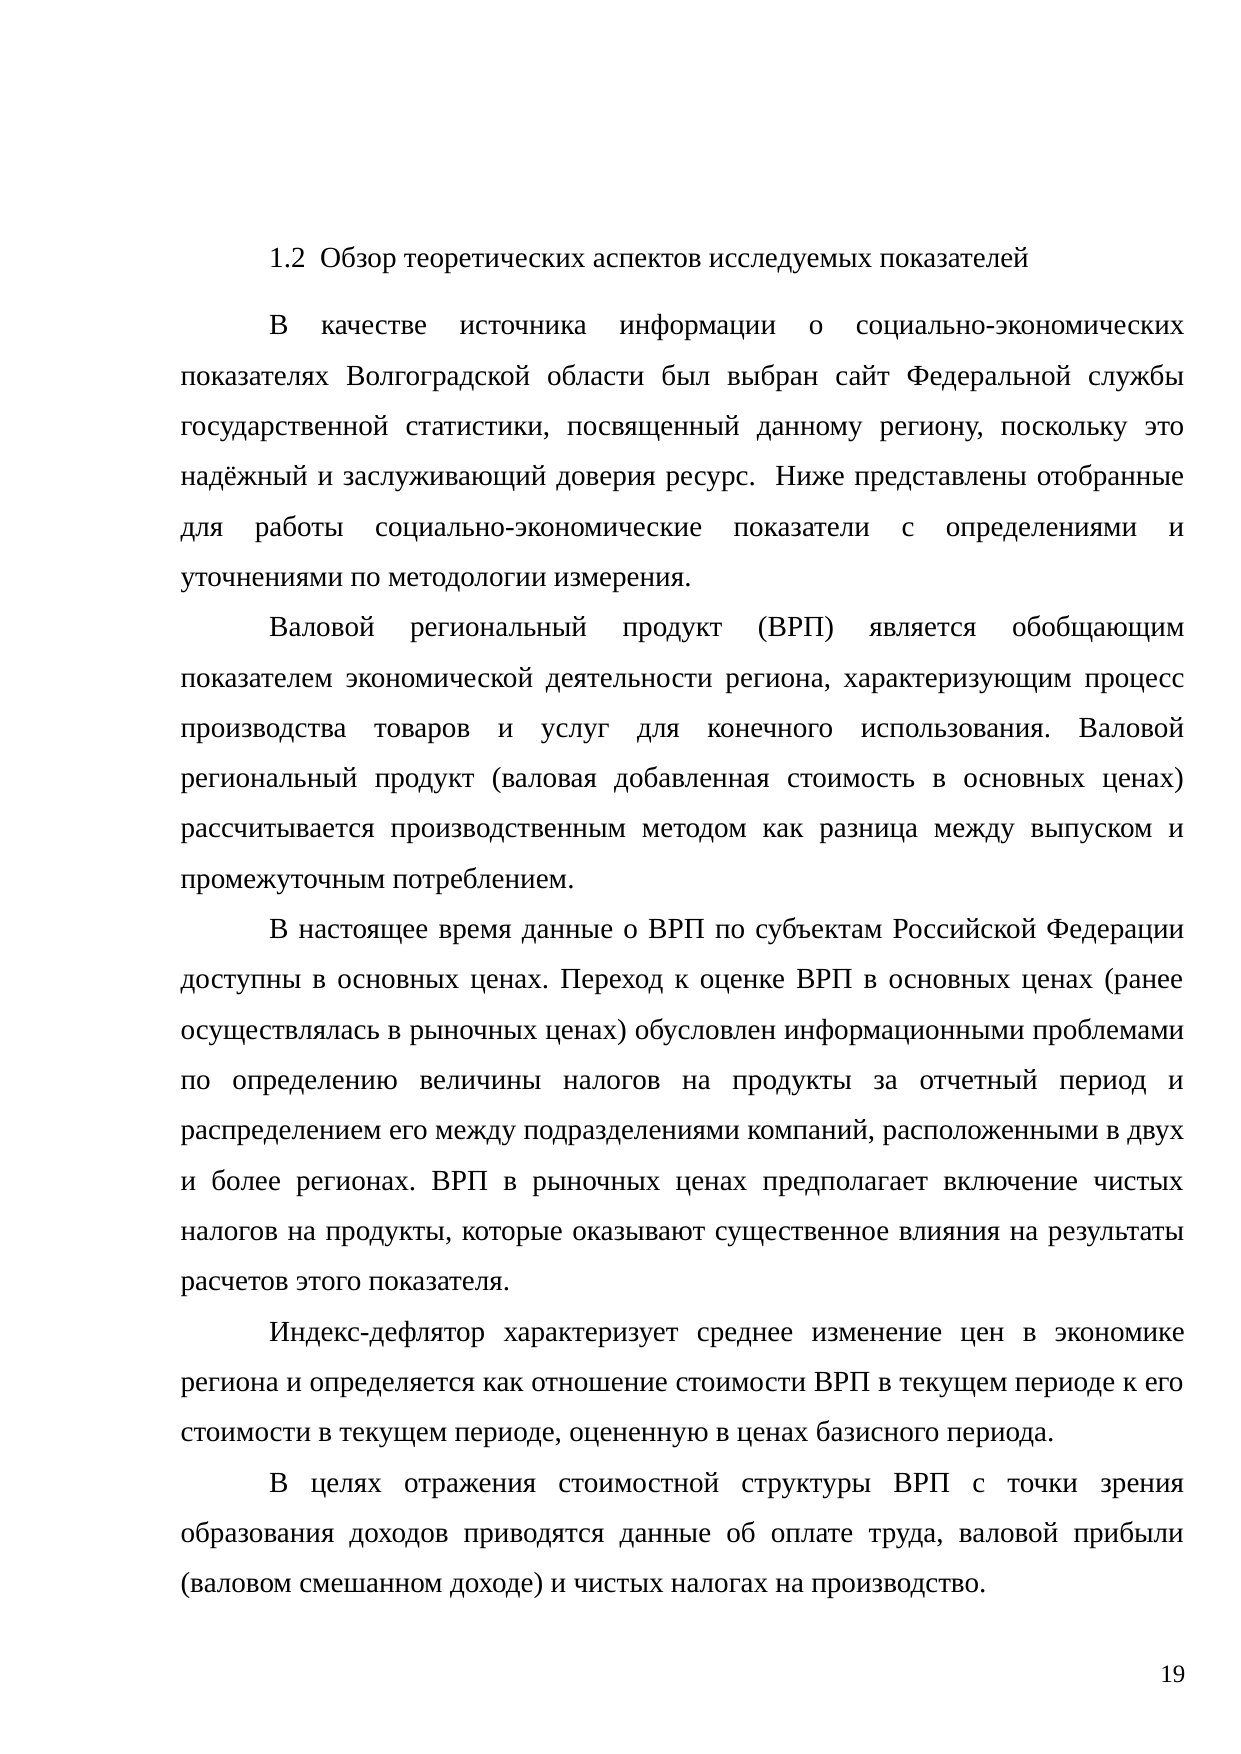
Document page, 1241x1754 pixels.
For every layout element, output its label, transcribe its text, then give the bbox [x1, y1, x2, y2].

text В качестве источника информации о социально-экономических показателях Волгоградской области был выбран сайт Федеральной службы государственной статистики, посвященный данному региону, поскольку это надёжный и заслуживающий доверия ресурс. Ниже представлены отобранные для работы социально-экономические показатели с определениями и уточнениями по методологии измерения. [180, 307, 1185, 593]
text Валовой региональный продукт (ВРП) является обобщающим показателем экономической деятельности региона, характеризующим процесс производства товаров и услуг для конечного использования. Валовой региональный продукт (валовая добавленная стоимость в основных ценах) рассчитывается производственным методом как разница между выпуском и промежуточным потреблением. [180, 609, 1185, 894]
text 1.2 Обзор теоретических аспектов исследуемых показателей [180, 240, 1185, 274]
text В целях отражения стоимостной структуры ВРП с точки зрения образования доходов приводятся данные об оплате труда, валовой прибыли (валовом смешанном доходе) и чистых налогах на производство. [180, 1465, 1185, 1599]
text Индекс-дефлятор характеризует среднее изменение цен в экономике региона и определяется как отношение стоимости ВРП в текущем периоде к его стоимости в текущем периоде, оцененную в ценах базисного периода. [180, 1314, 1185, 1448]
text В настоящее время данные о ВРП по субъектам Российской Федерации доступны в основных ценах. Переход к оценке ВРП в основных ценах (ранее осуществлялась в рыночных ценах) обусловлен информационными проблемами по определению величины налогов на продукты за отчетный период и распределением его между подразделениями компаний, расположенными в двух и более регионах. ВРП в рыночных ценах предполагает включение чистых налогов на продукты, которые оказывают существенное влияния на результаты расчетов этого показателя. [180, 911, 1185, 1297]
